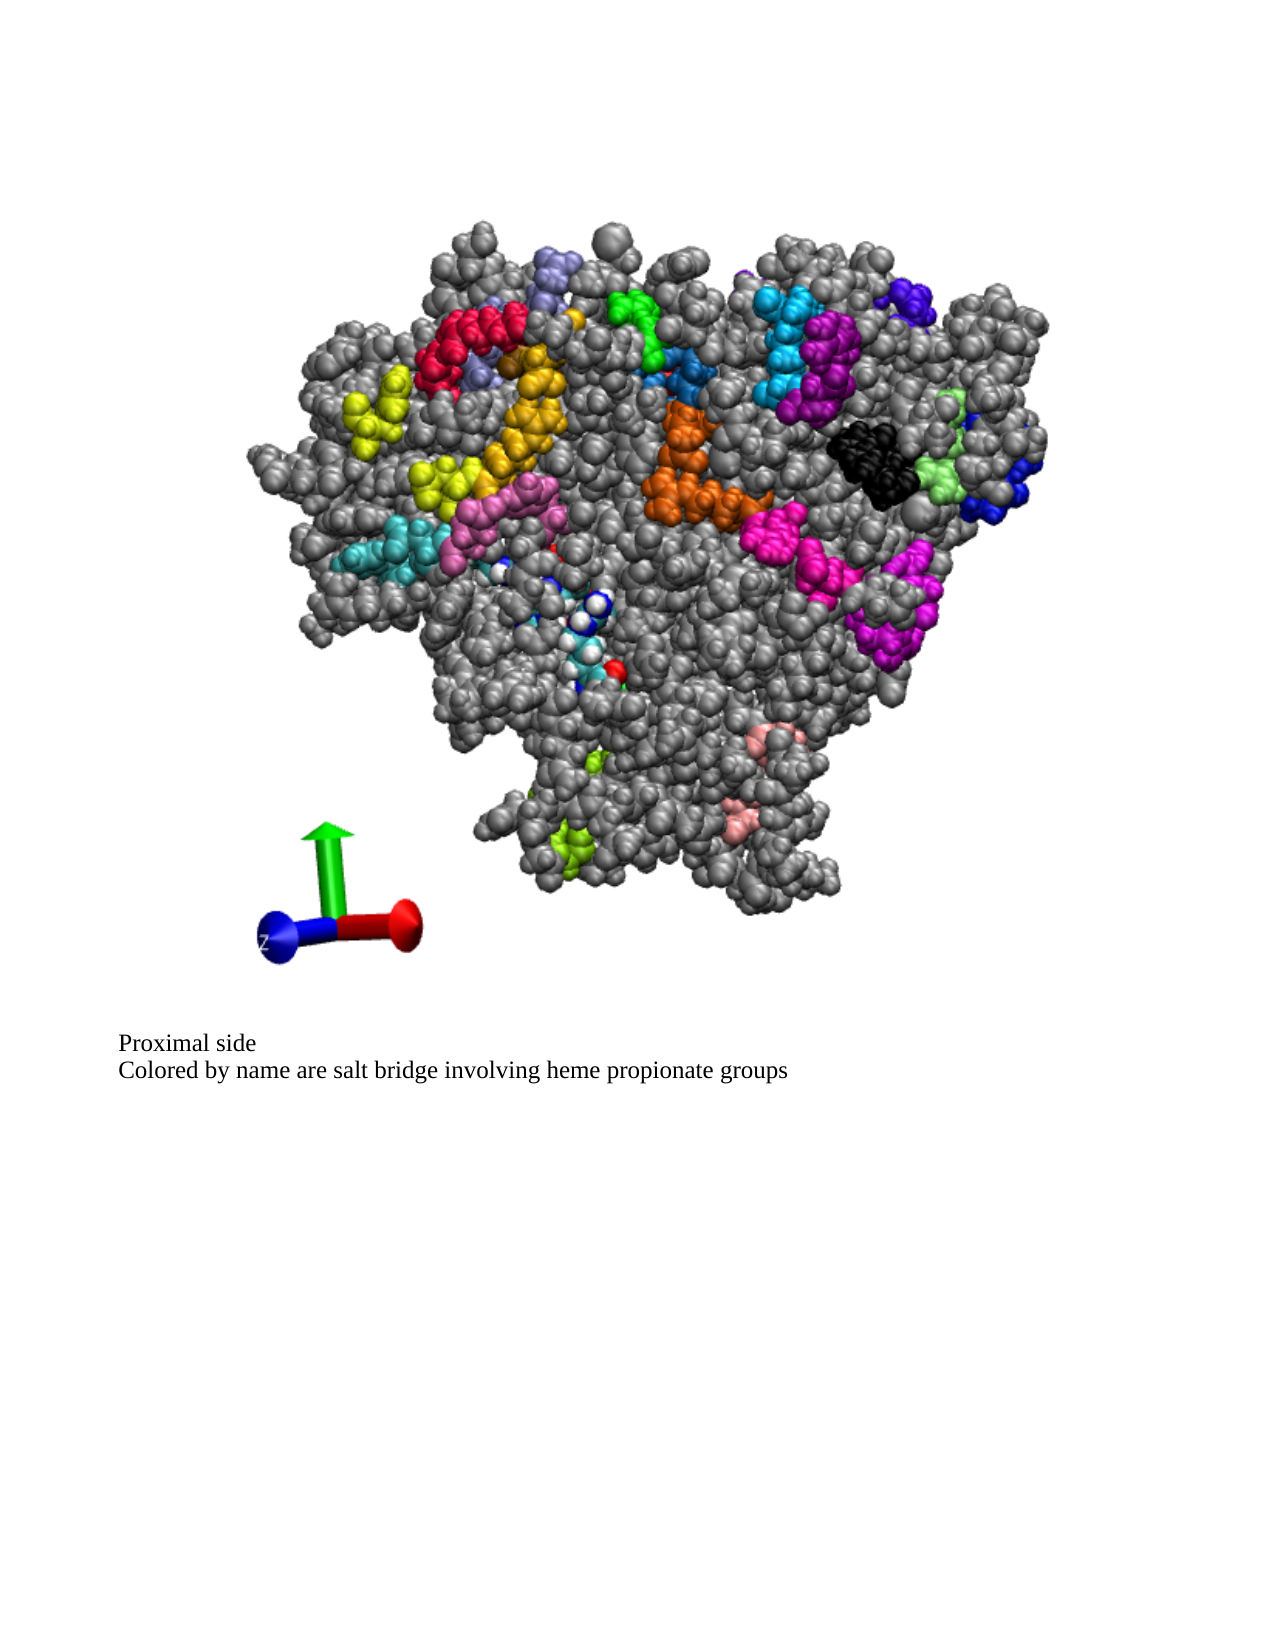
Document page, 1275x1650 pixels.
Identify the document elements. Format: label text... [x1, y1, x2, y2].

picture [198, 194, 1077, 974]
text Proximal side [118, 1029, 1157, 1056]
text Colored by name are salt bridge involving heme propionate groups [118, 1056, 1157, 1084]
